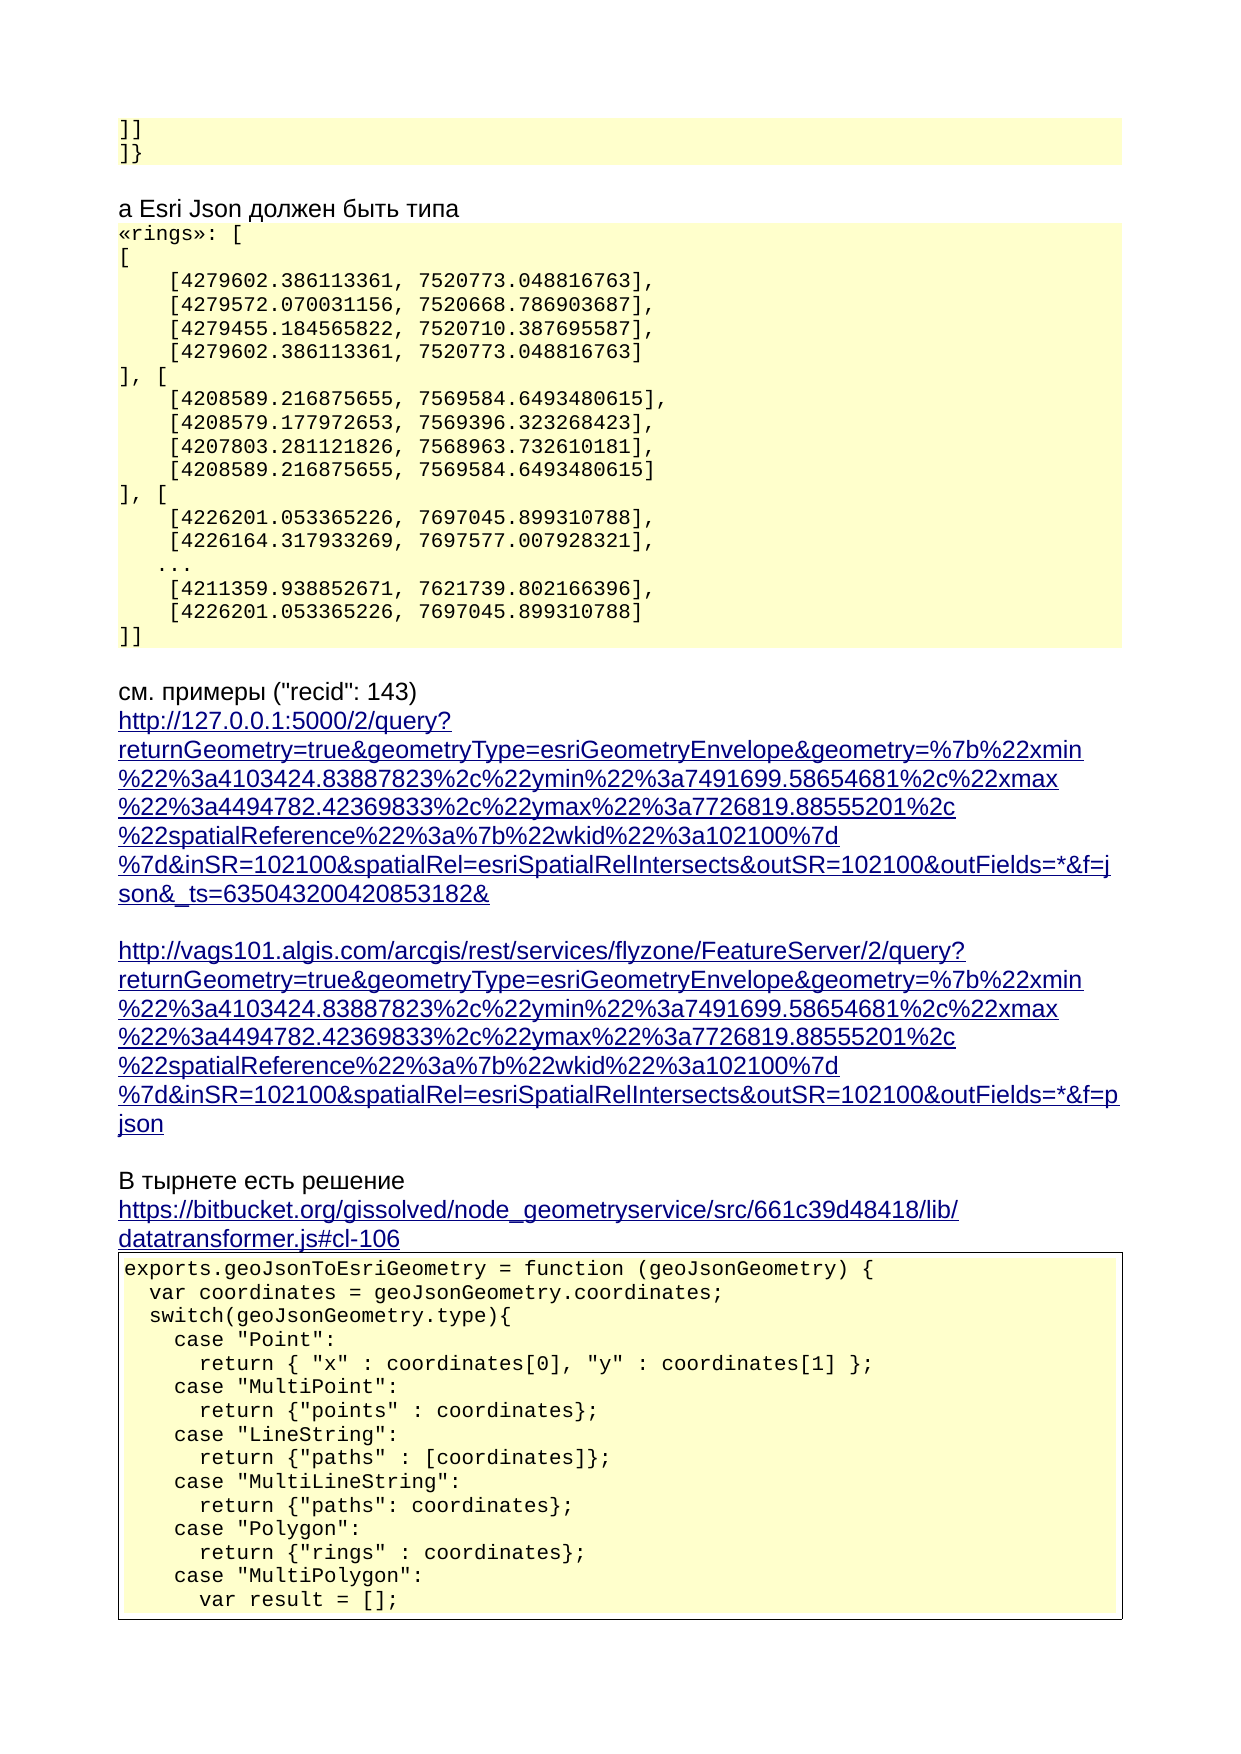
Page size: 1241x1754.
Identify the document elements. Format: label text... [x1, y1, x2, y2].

text [4208579.177972653, 7569396.323268423], [118, 412, 1122, 436]
text ]] [118, 118, 1122, 142]
text [4211359.938852671, 7621739.802166396], [118, 578, 1122, 601]
text а Esri Json должен быть типа [118, 194, 1122, 223]
text «rings»: [ [118, 223, 1122, 247]
text http://127.0.0.1:5000/2/query?returnGeometry=true&geometryType=esriGeometryEnvelope&geometry=%7b%22xmin%22%3a4103424.83887823%2c%22ymin%22%3a7491699.58654681%2c%22xmax%22%3a4494782.42369833%2c%22ymax%22%3a7726819.88555201%2c%22spatialReference%22%3a%7b%22wkid%22%3a102100%7d%7d&inSR=102100&spatialRel=esriSpatialRelIntersects&outSR=102100&outFields=*&f=json&_ts=635043200420853182& [118, 706, 1122, 907]
text В тырнете есть решение [118, 1166, 1122, 1195]
table_header exports.geoJsonToEsriGeometry = function (geoJsonGeometry) { var coordinates = geoJsonGeometry.coordinates; switch(geoJsonGeometry.type){ case "Point": return { "x" : coordinates[0], "y" : coordinates[1] }; case "MultiPoint": return {"points" : coordinates}; case "LineString": return {"paths" : [coordinates]}; case "MultiLineString": return {"paths": coordinates}; case "Polygon": return {"rings" : coordinates}; case "MultiPolygon": var result = []; [119, 1253, 1122, 1618]
text [4279602.386113361, 7520773.048816763], [118, 270, 1122, 294]
text ], [ [118, 365, 1122, 388]
text см. примеры ("recid": 143) [118, 677, 1122, 706]
text [ [118, 247, 1122, 270]
text [4226201.053365226, 7697045.899310788] [118, 601, 1122, 625]
text https://bitbucket.org/gissolved/node_geometryservice/src/661c39d48418/lib/datatransformer.js#cl-106 [118, 1195, 1122, 1252]
text ], [ [118, 483, 1122, 507]
text http://vags101.algis.com/arcgis/rest/services/flyzone/FeatureServer/2/query?returnGeometry=true&geometryType=esriGeometryEnvelope&geometry=%7b%22xmin%22%3a4103424.83887823%2c%22ymin%22%3a7491699.58654681%2c%22xmax%22%3a4494782.42369833%2c%22ymax%22%3a7726819.88555201%2c%22spatialReference%22%3a%7b%22wkid%22%3a102100%7d%7d&inSR=102100&spatialRel=esriSpatialRelIntersects&outSR=102100&outFields=*&f=pjson [118, 936, 1122, 1137]
text [4279572.070031156, 7520668.786903687], [118, 294, 1122, 317]
text ]} [118, 142, 1122, 165]
text [4226201.053365226, 7697045.899310788], [118, 507, 1122, 530]
text [4208589.216875655, 7569584.6493480615], [118, 388, 1122, 412]
text ... [118, 554, 1122, 578]
text ]] [118, 625, 1122, 648]
text [4279455.184565822, 7520710.387695587], [118, 317, 1122, 341]
text [4208589.216875655, 7569584.6493480615] [118, 459, 1122, 483]
text [4279602.386113361, 7520773.048816763] [118, 341, 1122, 365]
text [4226164.317933269, 7697577.007928321], [118, 530, 1122, 554]
text [4207803.281121826, 7568963.732610181], [118, 436, 1122, 459]
